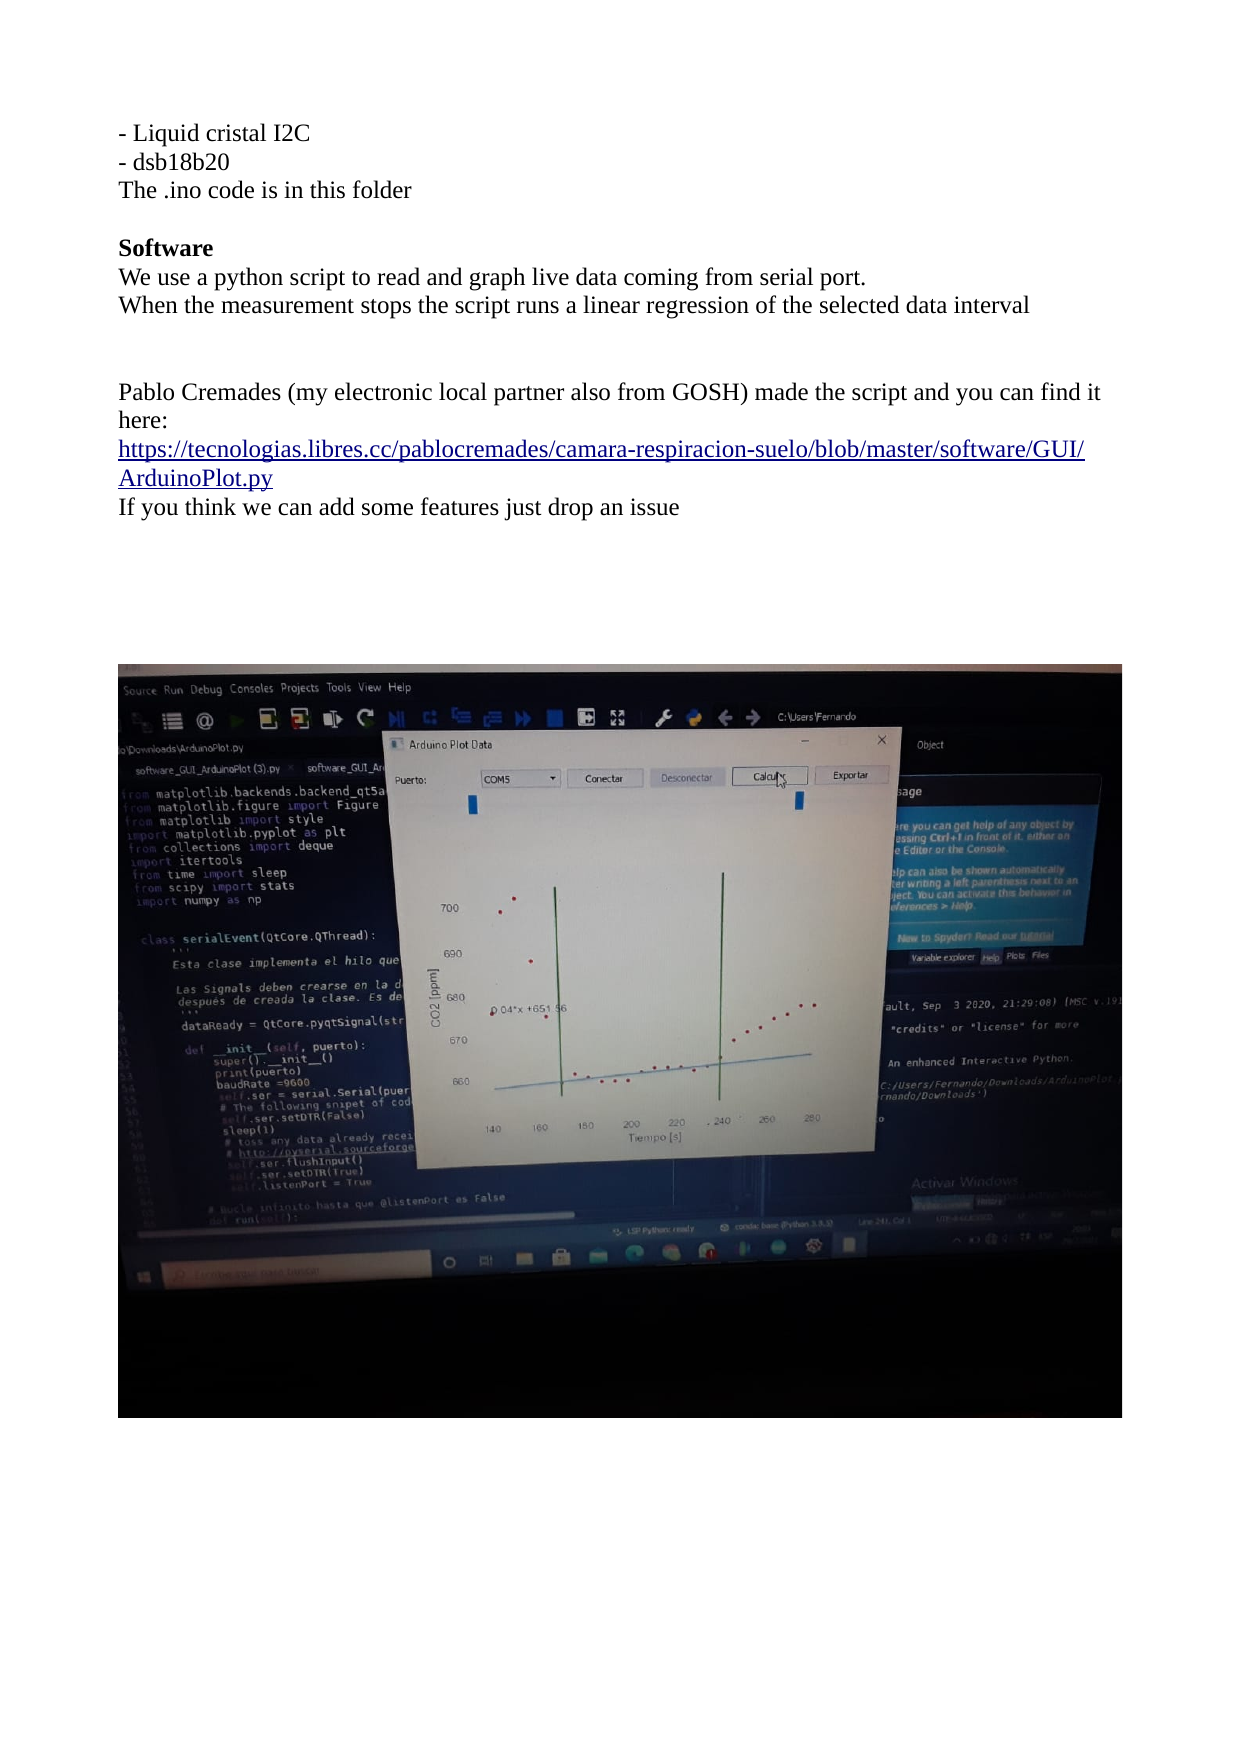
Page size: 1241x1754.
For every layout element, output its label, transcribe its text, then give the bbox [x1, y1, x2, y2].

text Pablo Cremades (my electronic local partner also from GOSH) made the script and you can find it here: [118, 377, 1122, 434]
text Software [118, 233, 1122, 262]
picture [118, 664, 1123, 1418]
text The .ino code is in this folder [118, 176, 1122, 204]
text - Liquid cristal I2C [118, 118, 1122, 147]
text https://tecnologias.libres.cc/pablocremades/camara-respiracion-suelo/blob/master/software/GUI/ArduinoPlot.py [118, 434, 1122, 492]
text We use a python script to read and graph live data coming from serial port. [118, 262, 1122, 291]
text When the measurement stops the script runs a linear regression of the selected data interval [118, 291, 1122, 319]
text If you think we can add some features just drop an issue [118, 492, 1122, 521]
text - dsb18b20 [118, 147, 1122, 176]
